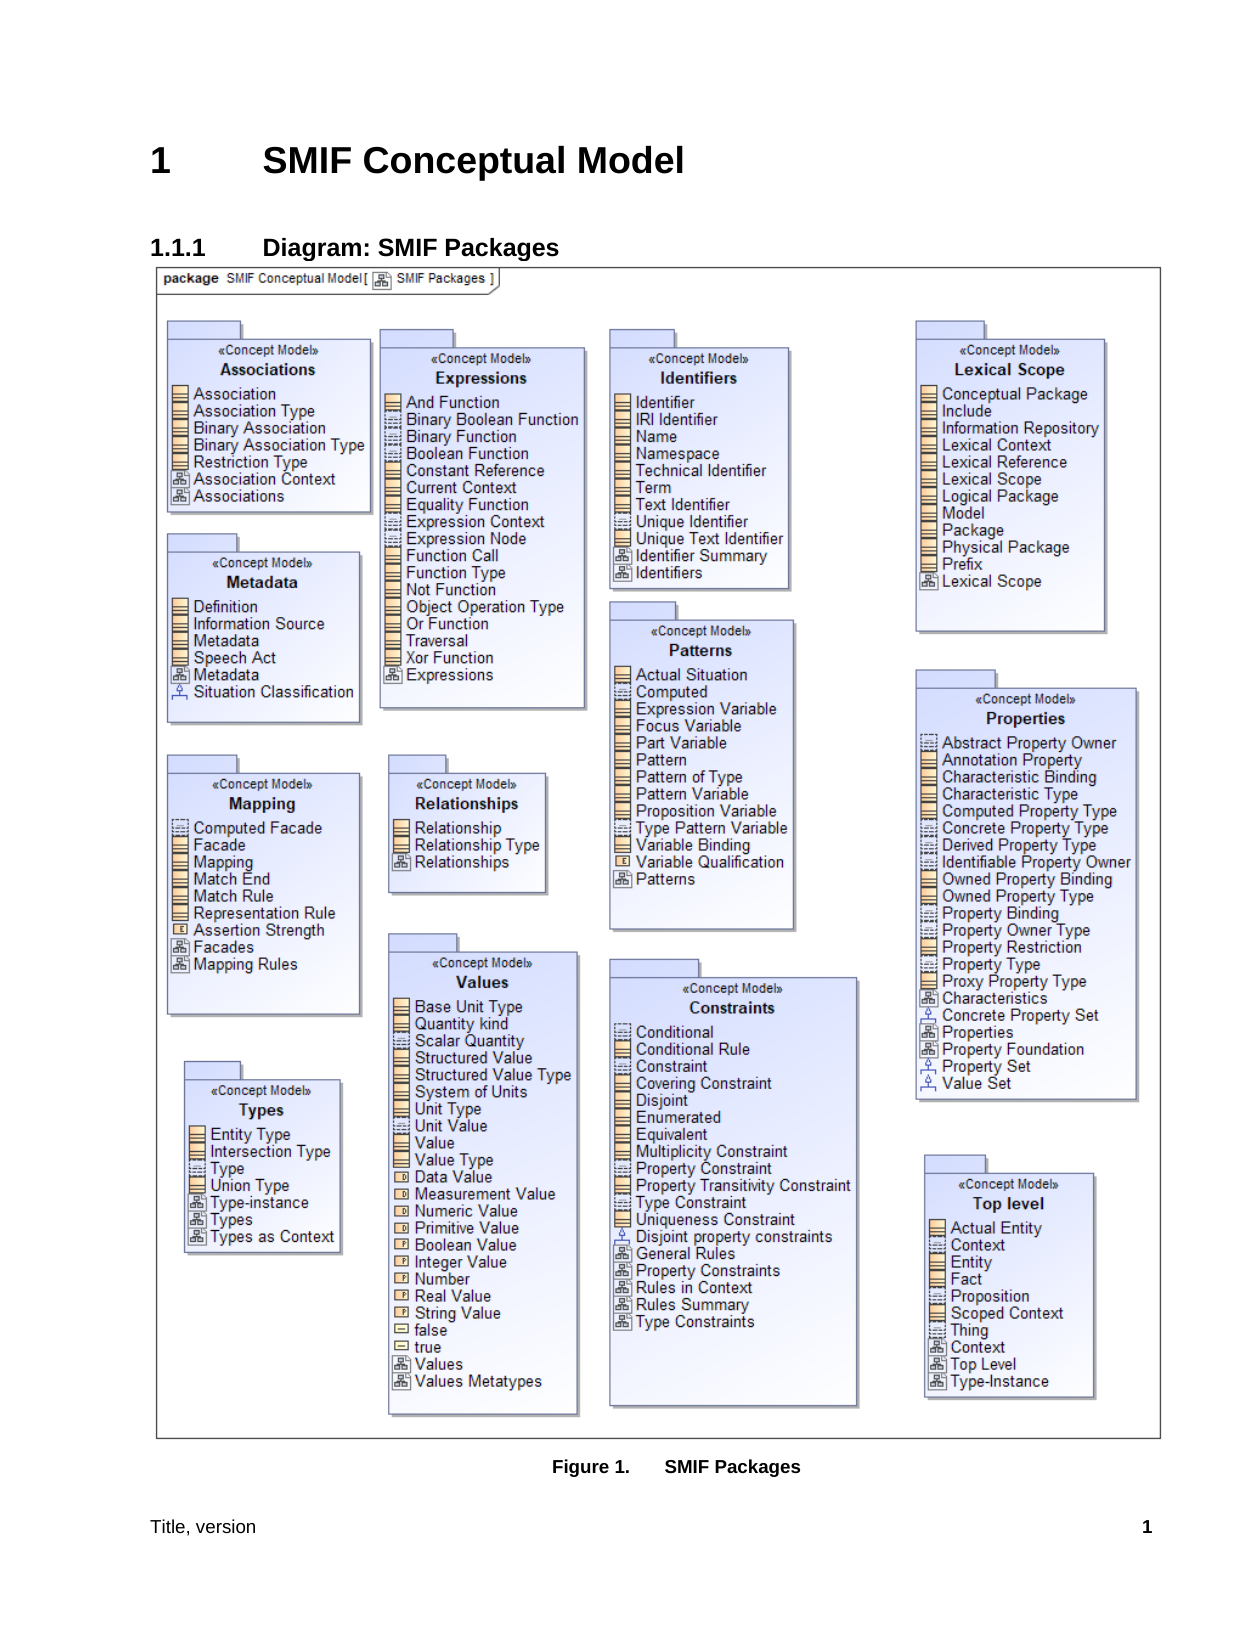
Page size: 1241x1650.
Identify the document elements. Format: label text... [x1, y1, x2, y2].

picture [150, 261, 1166, 1444]
subtitle Diagram: SMIF Packages [150, 233, 1165, 261]
list SMIF Packages [187, 1456, 1165, 1477]
subtitle SMIF Conceptual Model [150, 138, 1165, 181]
